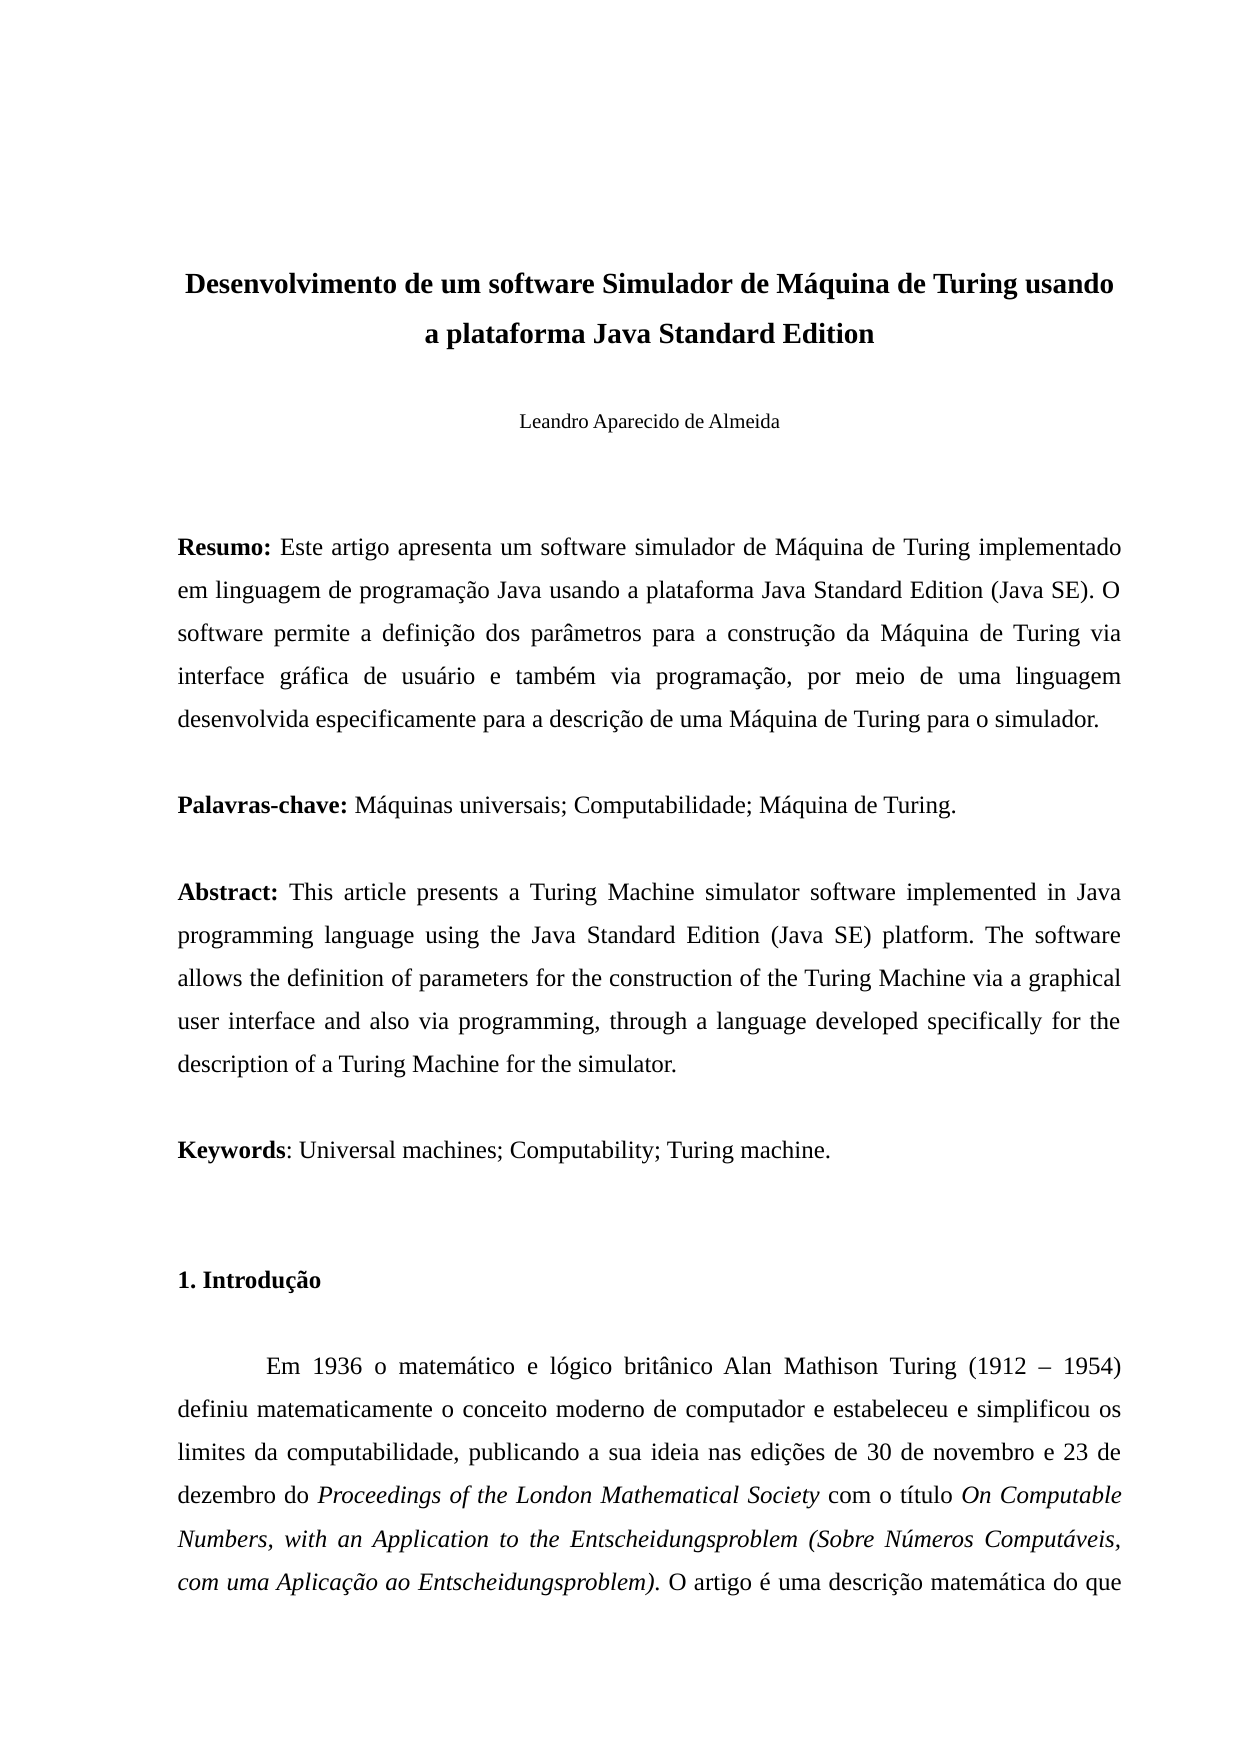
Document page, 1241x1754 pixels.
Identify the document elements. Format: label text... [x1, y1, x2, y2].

text Resumo: Este artigo apresenta um software simulador de Máquina de Turing implementado em linguagem de programação Java usando a plataforma Java Standard Edition (Java SE). O software permite a definição dos parâmetros para a construção da Máquina de Turing via interface gráfica de usuário e também via programação, por meio de uma linguagem desenvolvida especificamente para a descrição de uma Máquina de Turing para o simulador. [177, 532, 1122, 733]
text Desenvolvimento de um software Simulador de Máquina de Turing usando a plataforma Java Standard Edition [177, 266, 1122, 349]
text 1. Introdução [177, 1265, 1122, 1294]
text Palavras-chave: Máquinas universais; Computabilidade; Máquina de Turing. [177, 791, 1122, 819]
text Em 1936 o matemático e lógico britânico Alan Mathison Turing (1912 – 1954) definiu matematicamente o conceito moderno de computador e estabeleceu e simplificou os limites da computabilidade, publicando a sua ideia nas edições de 30 de novembro e 23 de dezembro do Proceedings of the London Mathematical Society com o título On Computable Numbers, with an Application to the Entscheidungsproblem (Sobre Números Computáveis, com uma Aplicação ao Entscheidungsproblem). O artigo é uma descrição matemática do que [177, 1351, 1122, 1596]
text Leandro Aparecido de Almeida [177, 409, 1122, 433]
text Keywords: Universal machines; Computability; Turing machine. [177, 1136, 1122, 1164]
text Abstract: This article presents a Turing Machine simulator software implemented in Java programming language using the Java Standard Edition (Java SE) platform. The software allows the definition of parameters for the construction of the Turing Machine via a graphical user interface and also via programming, through a language developed specifically for the description of a Turing Machine for the simulator. [177, 877, 1122, 1078]
